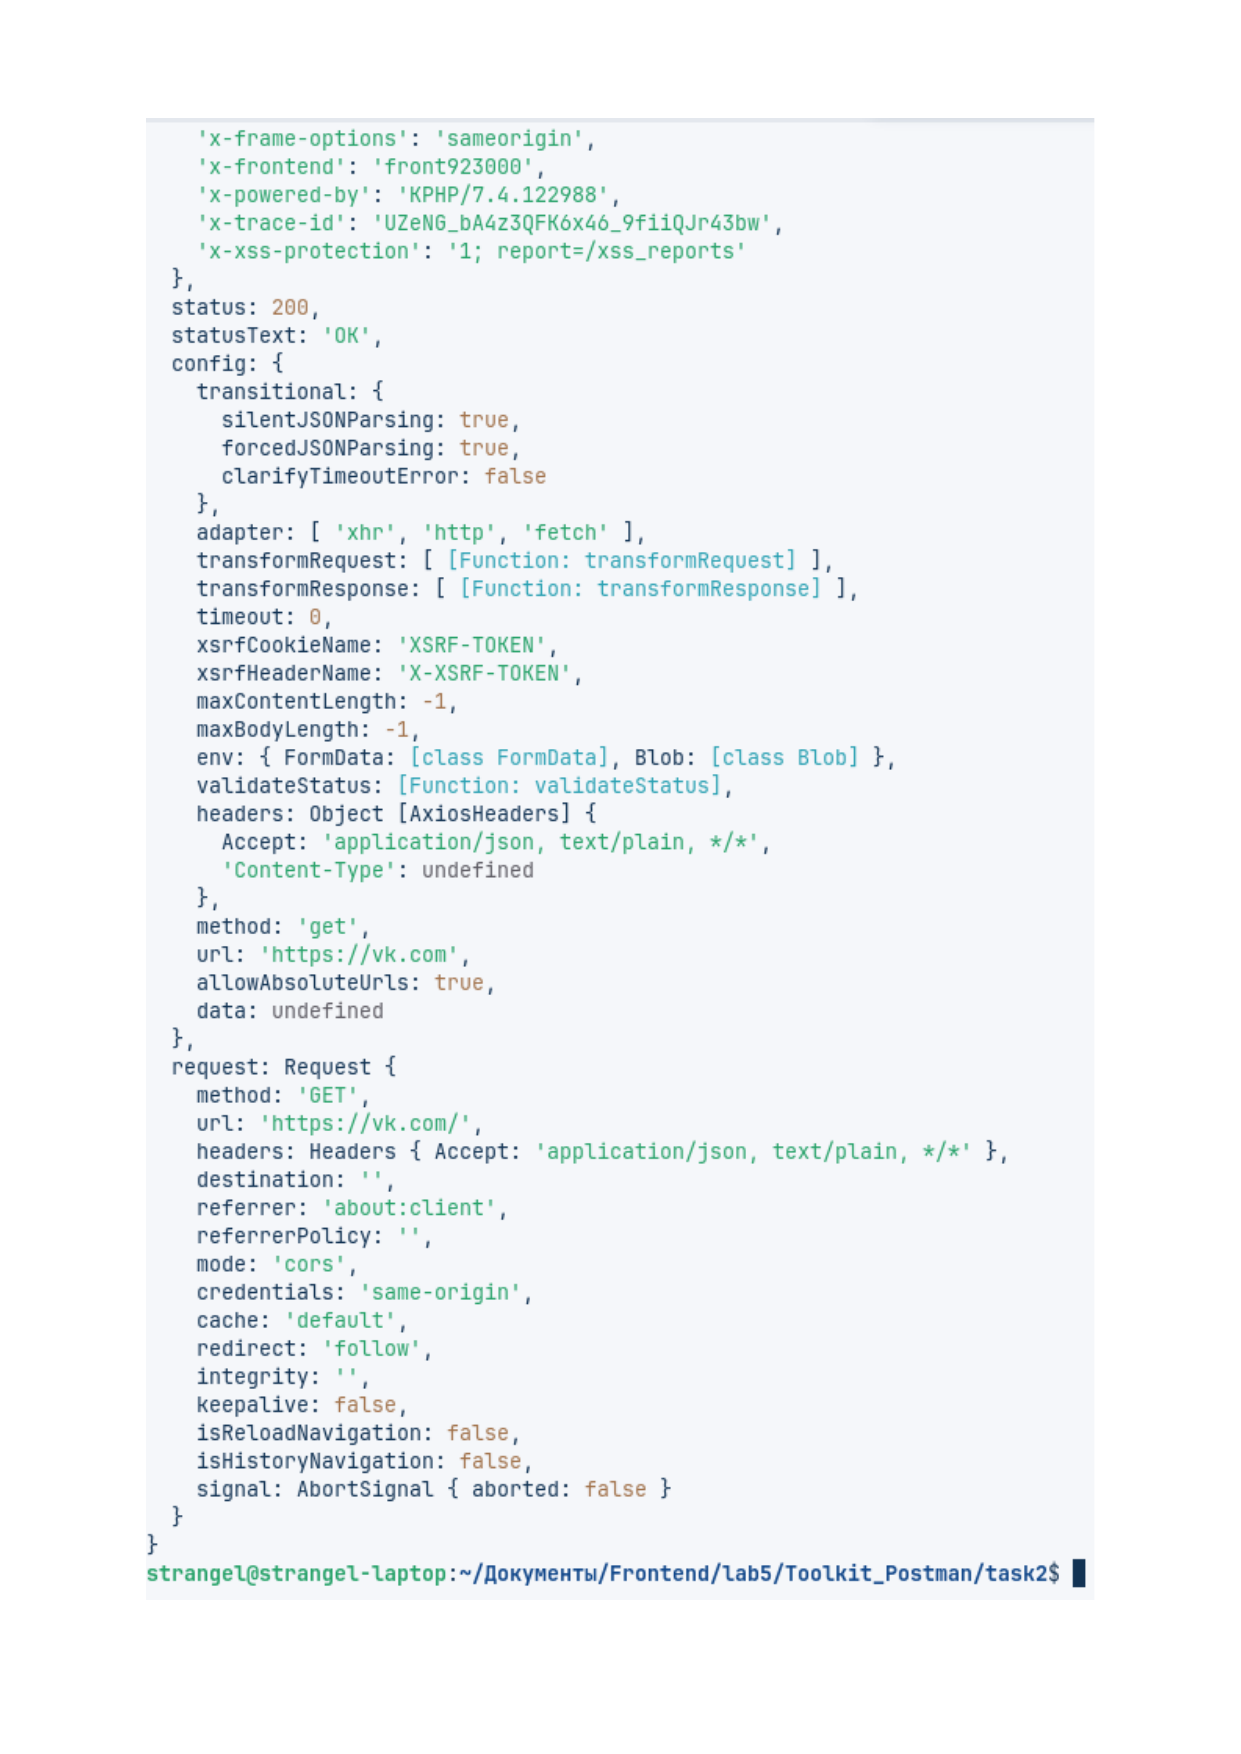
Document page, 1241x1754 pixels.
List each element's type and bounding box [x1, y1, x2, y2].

picture [146, 118, 1095, 1600]
